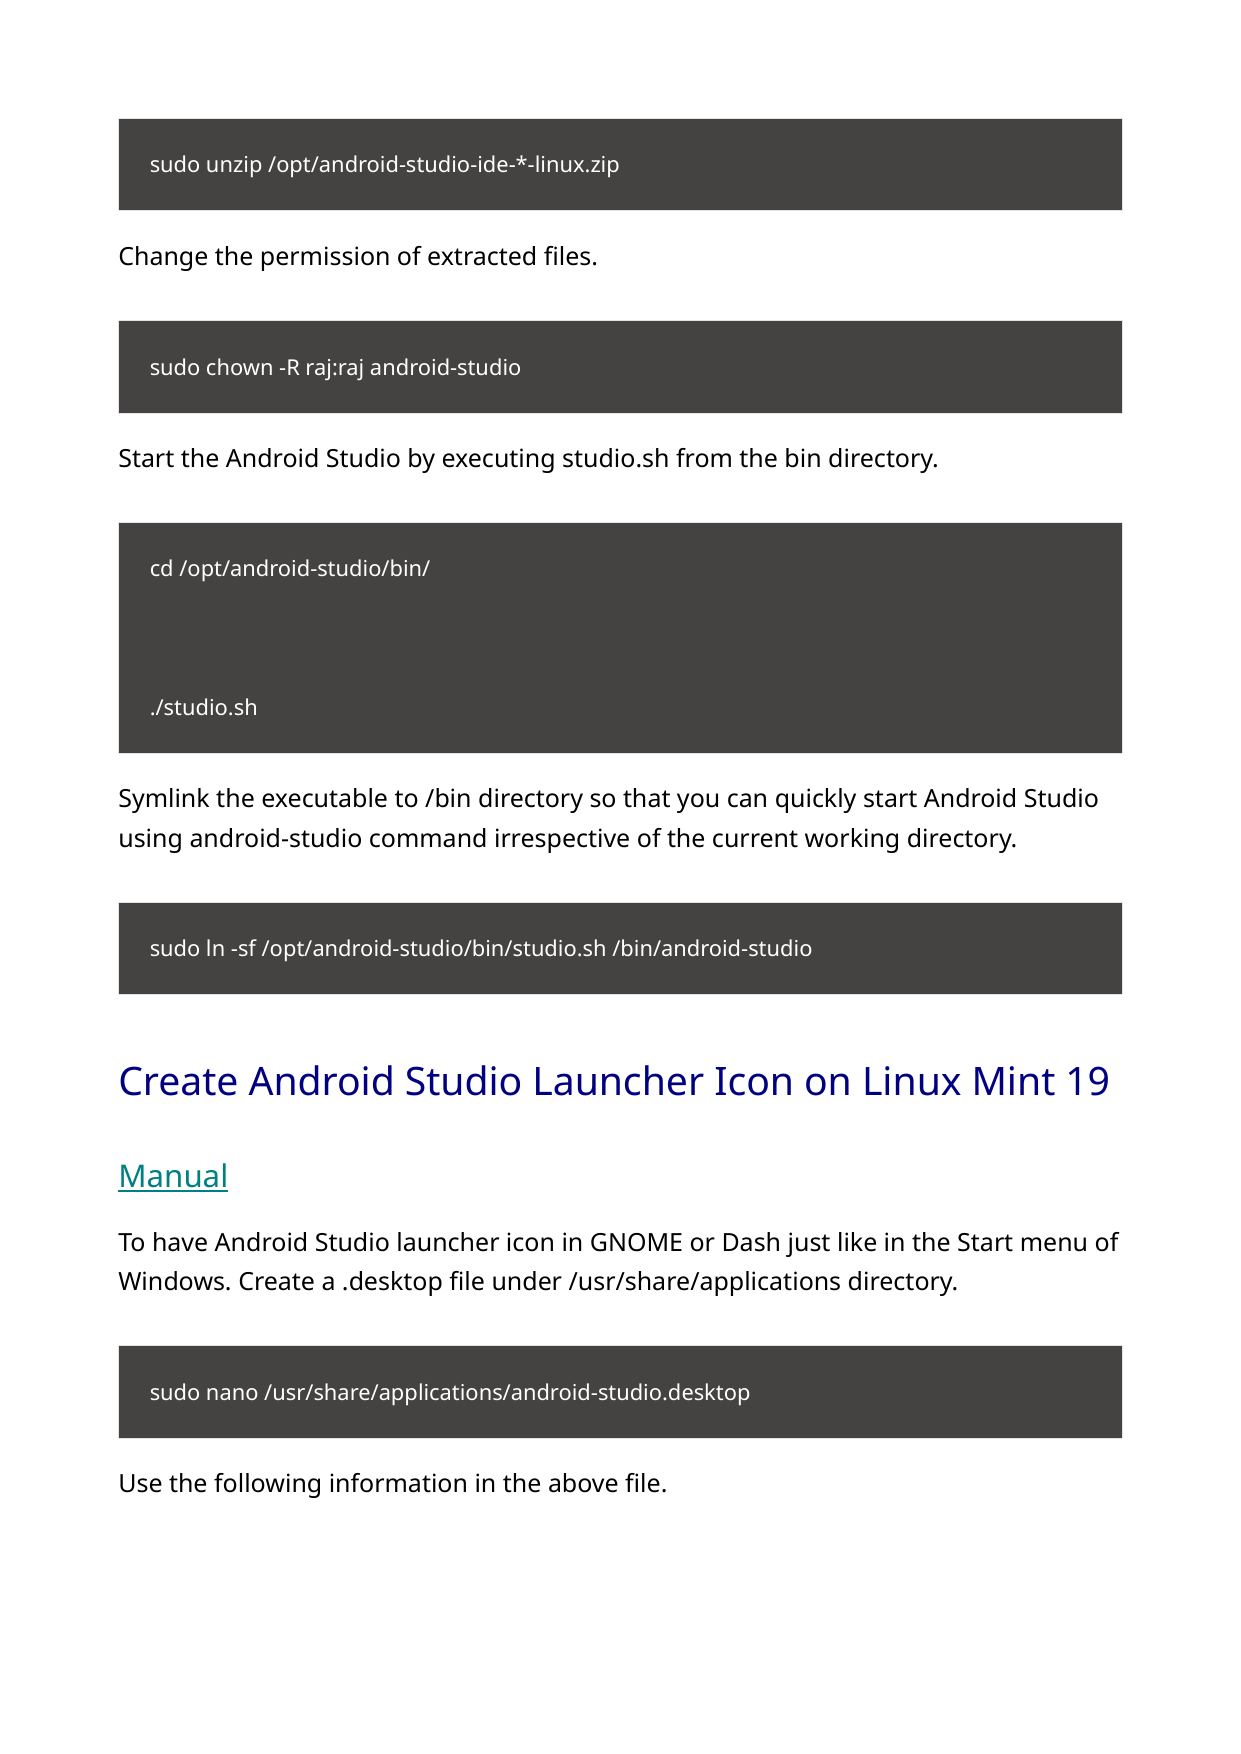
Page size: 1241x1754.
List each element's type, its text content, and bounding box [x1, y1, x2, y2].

text sudo unzip /opt/android-studio-ide-*-linux.zip [119, 119, 1122, 210]
text ./studio.sh [119, 660, 1122, 753]
text Change the permission of extracted files. [118, 239, 1122, 273]
text sudo nano /usr/share/applications/android-studio.desktop [119, 1346, 1122, 1438]
text cd /opt/android-studio/bin/ [119, 523, 1122, 583]
text Symlink the executable to /bin directory so that you can quickly start Android Studio using android-studio command irrespective of the current working directory. [118, 781, 1122, 854]
text Start the Android Studio by executing studio.sh from the bin directory. [118, 441, 1122, 475]
text Use the following information in the above file. [118, 1466, 1122, 1500]
subtitle Manual [118, 1154, 1122, 1196]
text sudo ln -sf /opt/android-studio/bin/studio.sh /bin/android-studio [119, 903, 1122, 994]
subtitle Create Android Studio Launcher Icon on Linux Mint 19 [118, 1053, 1122, 1107]
text To have Android Studio launcher icon in GNOME or Dash just like in the Start menu of Windows. Create a .desktop file under /usr/share/applications directory. [118, 1225, 1122, 1298]
text sudo chown -R raj:raj android-studio [119, 321, 1122, 413]
